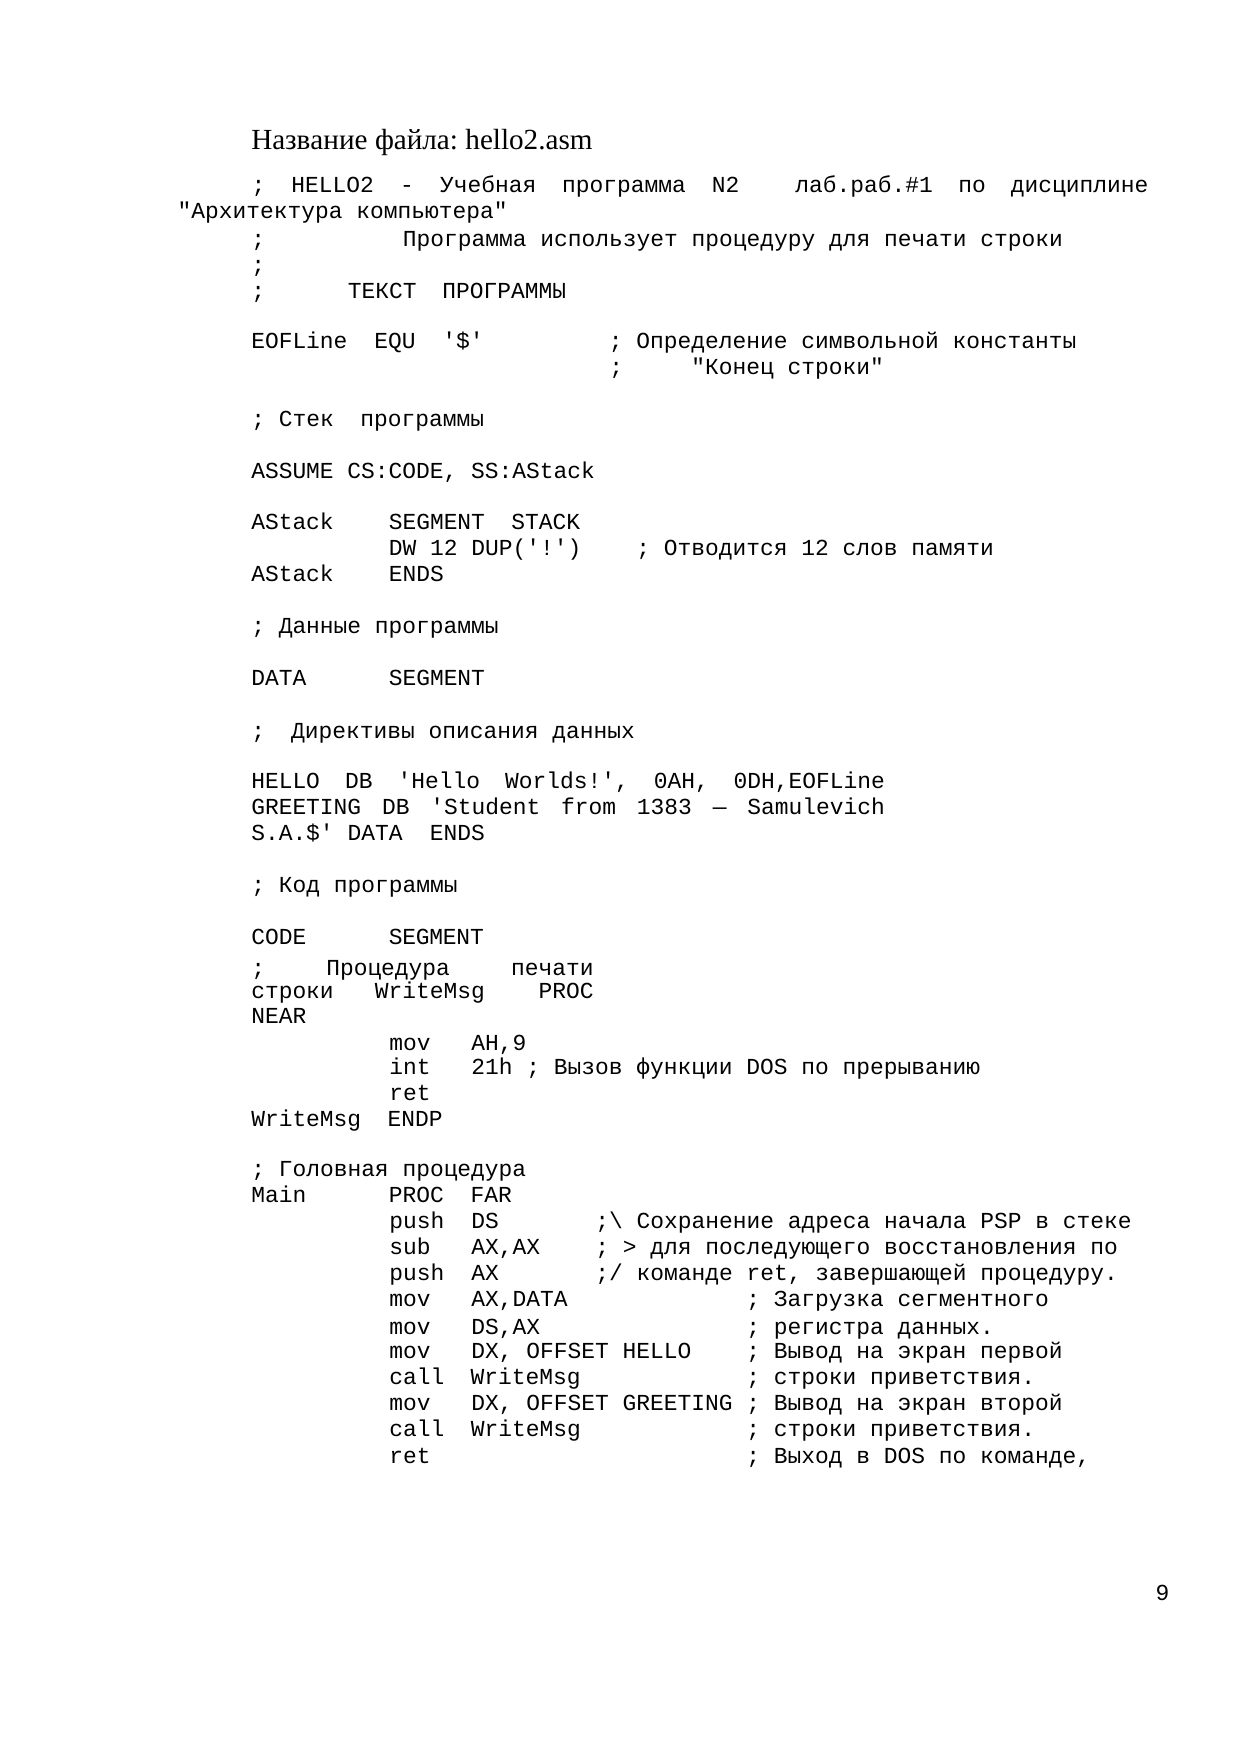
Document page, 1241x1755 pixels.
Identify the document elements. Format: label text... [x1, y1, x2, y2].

text mov DX, OFFSET HELLO ; Вывод на экран первой call WriteMsg ; строки приветствия. mov DX, OFFSET GREETING ; Вывод на экран второй call WriteMsg ; строки приветствия. [389, 1339, 1063, 1443]
text DW 12 DUP('!') ; Отводится 12 слов памяти AStack ENDS [251, 536, 994, 588]
text ASSUME CS:CODE, SS:AStack AStack SEGMENT STACK [251, 434, 596, 536]
text ; ТЕКСТ ПРОГРАММЫ [251, 279, 1163, 305]
text HELLO DB 'Hello Worlds!', 0AH, 0DH,EOFLine GREETING DB 'Student from 1383 — Samulevich S.A.$' DATA ENDS [251, 770, 885, 848]
text mov DS,AX ; регистра данных. [389, 1314, 1163, 1339]
text ; Программа использует процедуру для печати строки [251, 227, 1163, 253]
text WriteMsg ENDP [251, 1107, 1163, 1133]
text ; Головная процедура Main PROC FAR [251, 1157, 527, 1209]
text ; [251, 253, 1163, 279]
text mov AH,9 [389, 1030, 1163, 1055]
text int 21h ; Вызов функции DOS по прерыванию ret [389, 1055, 981, 1107]
text Название файла: hello2.asm [251, 122, 1163, 156]
text ; "Конец строки" [609, 356, 1163, 381]
text ; Данные программы DATA SEGMENT [251, 614, 499, 692]
text ; Процедура печати строки WriteMsg PROC NEAR [251, 955, 593, 1030]
text ; Директивы описания данных [251, 719, 1163, 745]
text ret ; Выход в DOS по команде, [389, 1444, 1163, 1470]
text ; Код программы CODE SEGMENT [251, 851, 485, 955]
text EOFLine EQU '$' ; Определение символьной константы [251, 329, 1163, 355]
text ; HELLO2 - Учебная программа N2 лаб.раб.#1 по дисциплине "Архитектура компьютера" [177, 173, 1149, 225]
text ; Стек программы [251, 407, 1163, 433]
text push DS ;\ Сохранение адреса начала PSP в стеке sub AX,AX ; > для последующего восстановления по push AX ;/ команде ret, завершающей процедуру. mov AX,DATA ; Загрузка сегментного [389, 1209, 1132, 1313]
